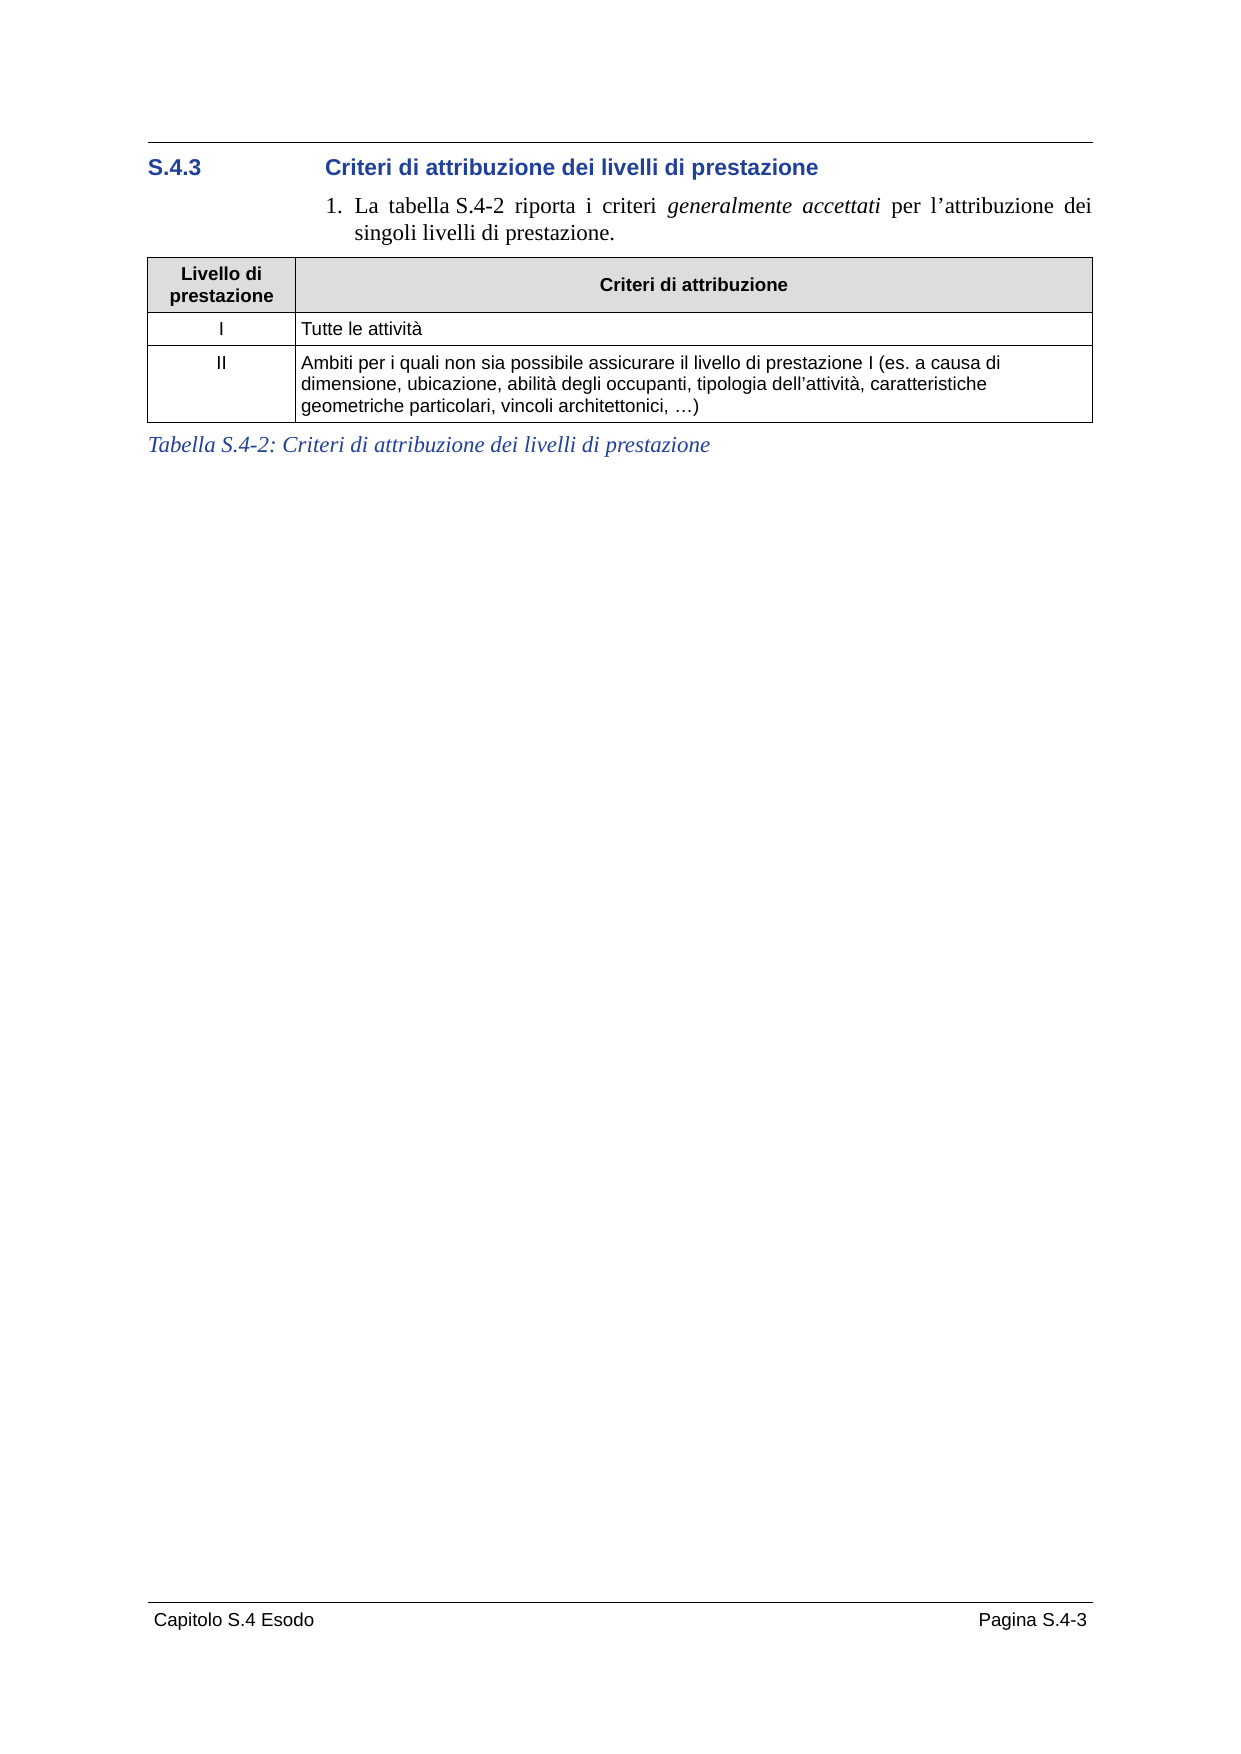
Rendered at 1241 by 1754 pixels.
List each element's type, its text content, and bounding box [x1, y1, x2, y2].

list La tabella S.4-2 riporta i criteri generalmente accettati per l’attribuzione dei singoli livelli di prestazione. [342, 192, 1093, 245]
table_cell Tutte le attività [296, 313, 1092, 345]
table_header Livello di prestazione [148, 258, 295, 312]
table_cell Ambiti per i quali non sia possibile assicurare il livello di prestazione I (es. a causa di dimensione, ubicazione, abilità degli occupanti, tipologia dell’attività, caratteristiche geometriche particolari, vincoli architettonici, …) [296, 346, 1092, 422]
text Tabella S.4-2: Criteri di attribuzione dei livelli di prestazione [148, 431, 1093, 458]
table_header Criteri di attribuzione [296, 258, 1092, 312]
subtitle Criteri di attribuzione dei livelli di prestazione [148, 143, 1093, 180]
table_cell I [148, 313, 295, 345]
table_cell II [148, 346, 295, 422]
